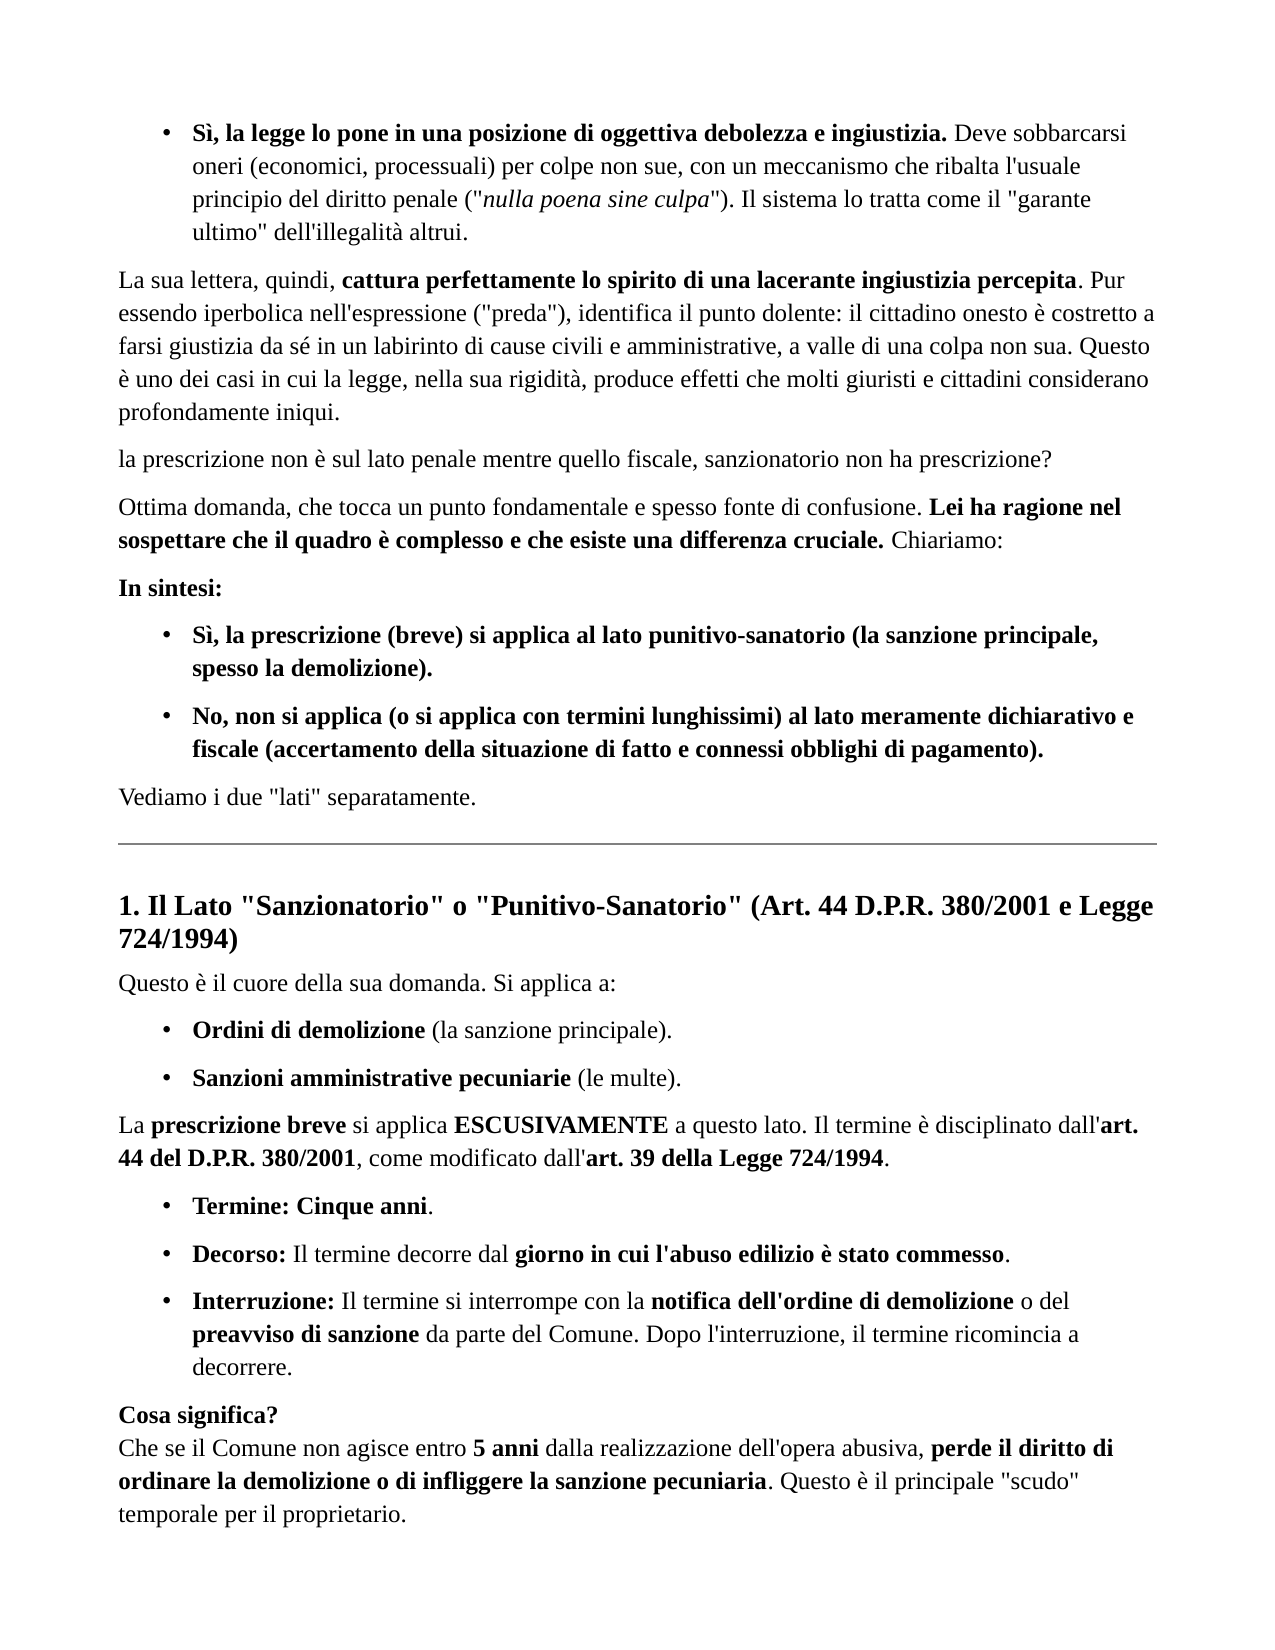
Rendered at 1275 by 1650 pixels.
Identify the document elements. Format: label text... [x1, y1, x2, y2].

text Vediamo i due "lati" separatamente. [118, 782, 1157, 810]
list No, non si applica (o si applica con termini lunghissimi) al lato meramente dichiarativo e fiscale (accertamento della situazione di fatto e connessi obblighi di pagamento). [162, 701, 1157, 763]
text Ottima domanda, che tocca un punto fondamentale e spesso fonte di confusione. Lei ha ragione nel sospettare che il quadro è complesso e che esiste una differenza cruciale. Chiariamo: [118, 492, 1157, 554]
list Ordini di demolizione (la sanzione principale). [162, 1015, 1157, 1044]
text In sintesi: [118, 573, 1157, 601]
subtitle 1. Il Lato "Sanzionatorio" o "Punitivo-Sanatorio" (Art. 44 D.P.R. 380/2001 e Legge 724/1994) [118, 888, 1157, 955]
list Termine: Cinque anni. [162, 1191, 1157, 1220]
text la prescrizione non è sul lato penale mentre quello fiscale, sanzionatorio non ha prescrizione? [118, 444, 1157, 473]
list Interruzione: Il termine si interrompe con la notifica dell'ordine di demolizione o del preavviso di sanzione da parte del Comune. Dopo l'interruzione, il termine ricomincia a decorrere. [162, 1286, 1157, 1381]
list Sanzioni amministrative pecuniarie (le multe). [162, 1063, 1157, 1092]
text La prescrizione breve si applica ESCUSIVAMENTE a questo lato. Il termine è disciplinato dall'art. 44 del D.P.R. 380/2001, come modificato dall'art. 39 della Legge 724/1994. [118, 1110, 1157, 1172]
text Questo è il cuore della sua domanda. Si applica a: [118, 968, 1157, 996]
text La sua lettera, quindi, cattura perfettamente lo spirito di una lacerante ingiustizia percepita. Pur essendo iperbolica nell'espressione ("preda"), identifica il punto dolente: il cittadino onesto è costretto a farsi giustizia da sé in un labirinto di cause civili e amministrative, a valle di una colpa non sua. Questo è uno dei casi in cui la legge, nella sua rigidità, produce effetti che molti giuristi e cittadini considerano profondamente iniqui. [118, 265, 1157, 426]
list Sì, la prescrizione (breve) si applica al lato punitivo-sanatorio (la sanzione principale, spesso la demolizione). [162, 620, 1157, 682]
list Decorso: Il termine decorre dal giorno in cui l'abuso edilizio è stato commesso. [162, 1239, 1157, 1267]
text Cosa significa? Che se il Comune non agisce entro 5 anni dalla realizzazione dell'opera abusiva, perde il diritto di ordinare la demolizione o di infliggere la sanzione pecuniaria. Questo è il principale "scudo" temporale per il proprietario. [118, 1400, 1157, 1528]
list Sì, la legge lo pone in una posizione di oggettiva debolezza e ingiustizia. Deve sobbarcarsi oneri (economici, processuali) per colpe non sue, con un meccanismo che ribalta l'usuale principio del diritto penale ("nulla poena sine culpa"). Il sistema lo tratta come il "garante ultimo" dell'illegalità altrui. [162, 118, 1157, 246]
